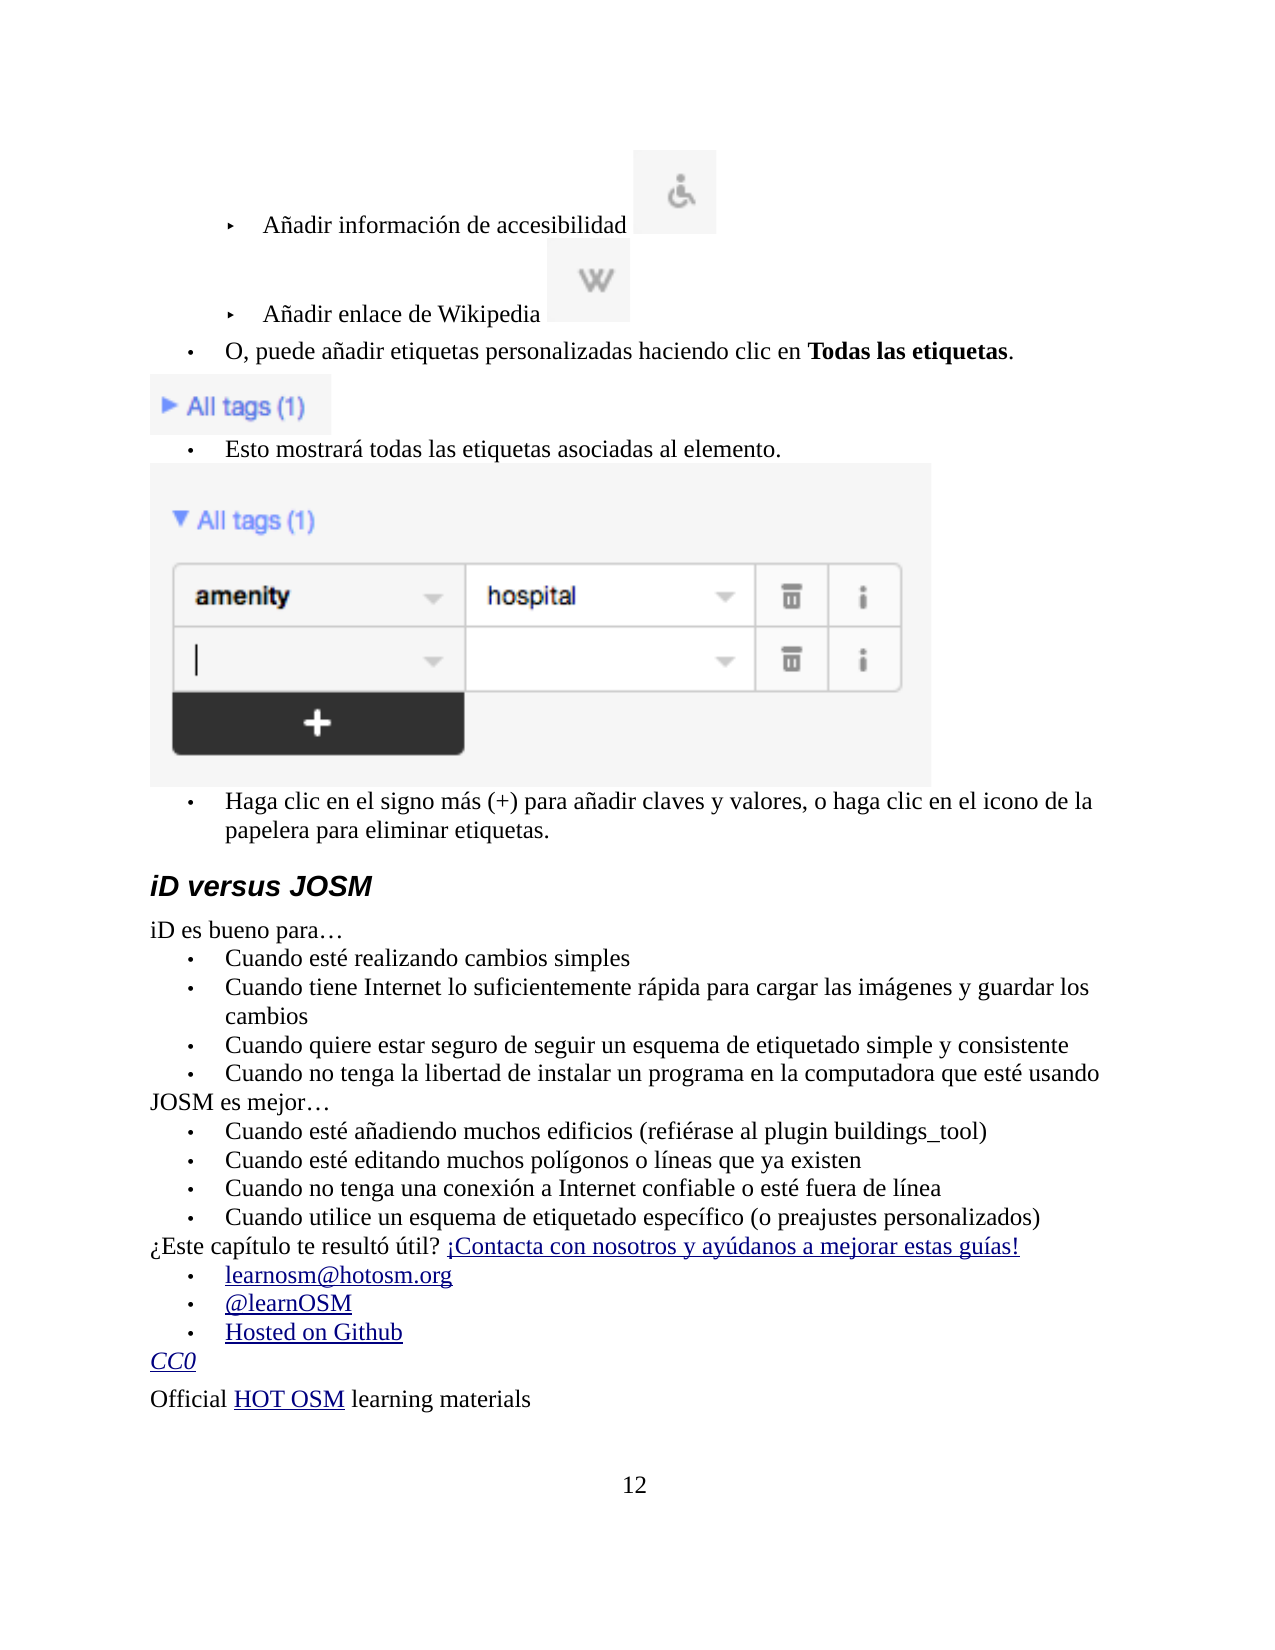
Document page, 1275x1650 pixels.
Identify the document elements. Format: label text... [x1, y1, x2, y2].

list @learnOSM [187, 1288, 1125, 1317]
list Cuando quiere estar seguro de seguir un esquema de etiquetado simple y consistente [187, 1030, 1125, 1058]
subtitle iD versus JOSM [150, 869, 1125, 902]
list Añadir enlace de Wikipedia [225, 239, 1125, 327]
text CC0 [150, 1346, 1125, 1375]
list Esto mostrará todas las etiquetas asociadas al elemento. [187, 434, 1125, 463]
list Cuando no tenga una conexión a Internet confiable o esté fuera de línea [187, 1173, 1125, 1202]
text Official HOT OSM learning materials [150, 1384, 1125, 1412]
picture [150, 463, 932, 787]
list Cuando tiene Internet lo suficientemente rápida para cargar las imágenes y guardar los cambios [187, 972, 1125, 1030]
list Cuando no tenga la libertad de instalar un programa en la computadora que esté usando [187, 1058, 1125, 1087]
list learnosm@hotosm.org [187, 1260, 1125, 1288]
picture [150, 374, 332, 435]
list Cuando utilice un esquema de etiquetado específico (o preajustes personalizados) [187, 1202, 1125, 1231]
picture [547, 238, 631, 322]
text JOSM es mejor… [150, 1087, 1125, 1116]
picture [633, 150, 717, 234]
text iD es bueno para… [150, 915, 1125, 943]
text ¿Este capítulo te resultó útil? ¡Contacta con nosotros y ayúdanos a mejorar estas guías! [150, 1231, 1125, 1260]
list Haga clic en el signo más (+) para añadir claves y valores, o haga clic en el icono de la papelera para eliminar etiquetas. [187, 786, 1125, 844]
list Añadir información de accesibilidad [225, 150, 1125, 239]
list O, puede añadir etiquetas personalizadas haciendo clic en Todas las etiquetas. [187, 336, 1125, 365]
list Cuando esté editando muchos polígonos o líneas que ya existen [187, 1145, 1125, 1173]
list Hosted on Github [187, 1317, 1125, 1346]
list Cuando esté realizando cambios simples [187, 943, 1125, 972]
list Cuando esté añadiendo muchos edificios (refiérase al plugin buildings_tool) [187, 1116, 1125, 1145]
